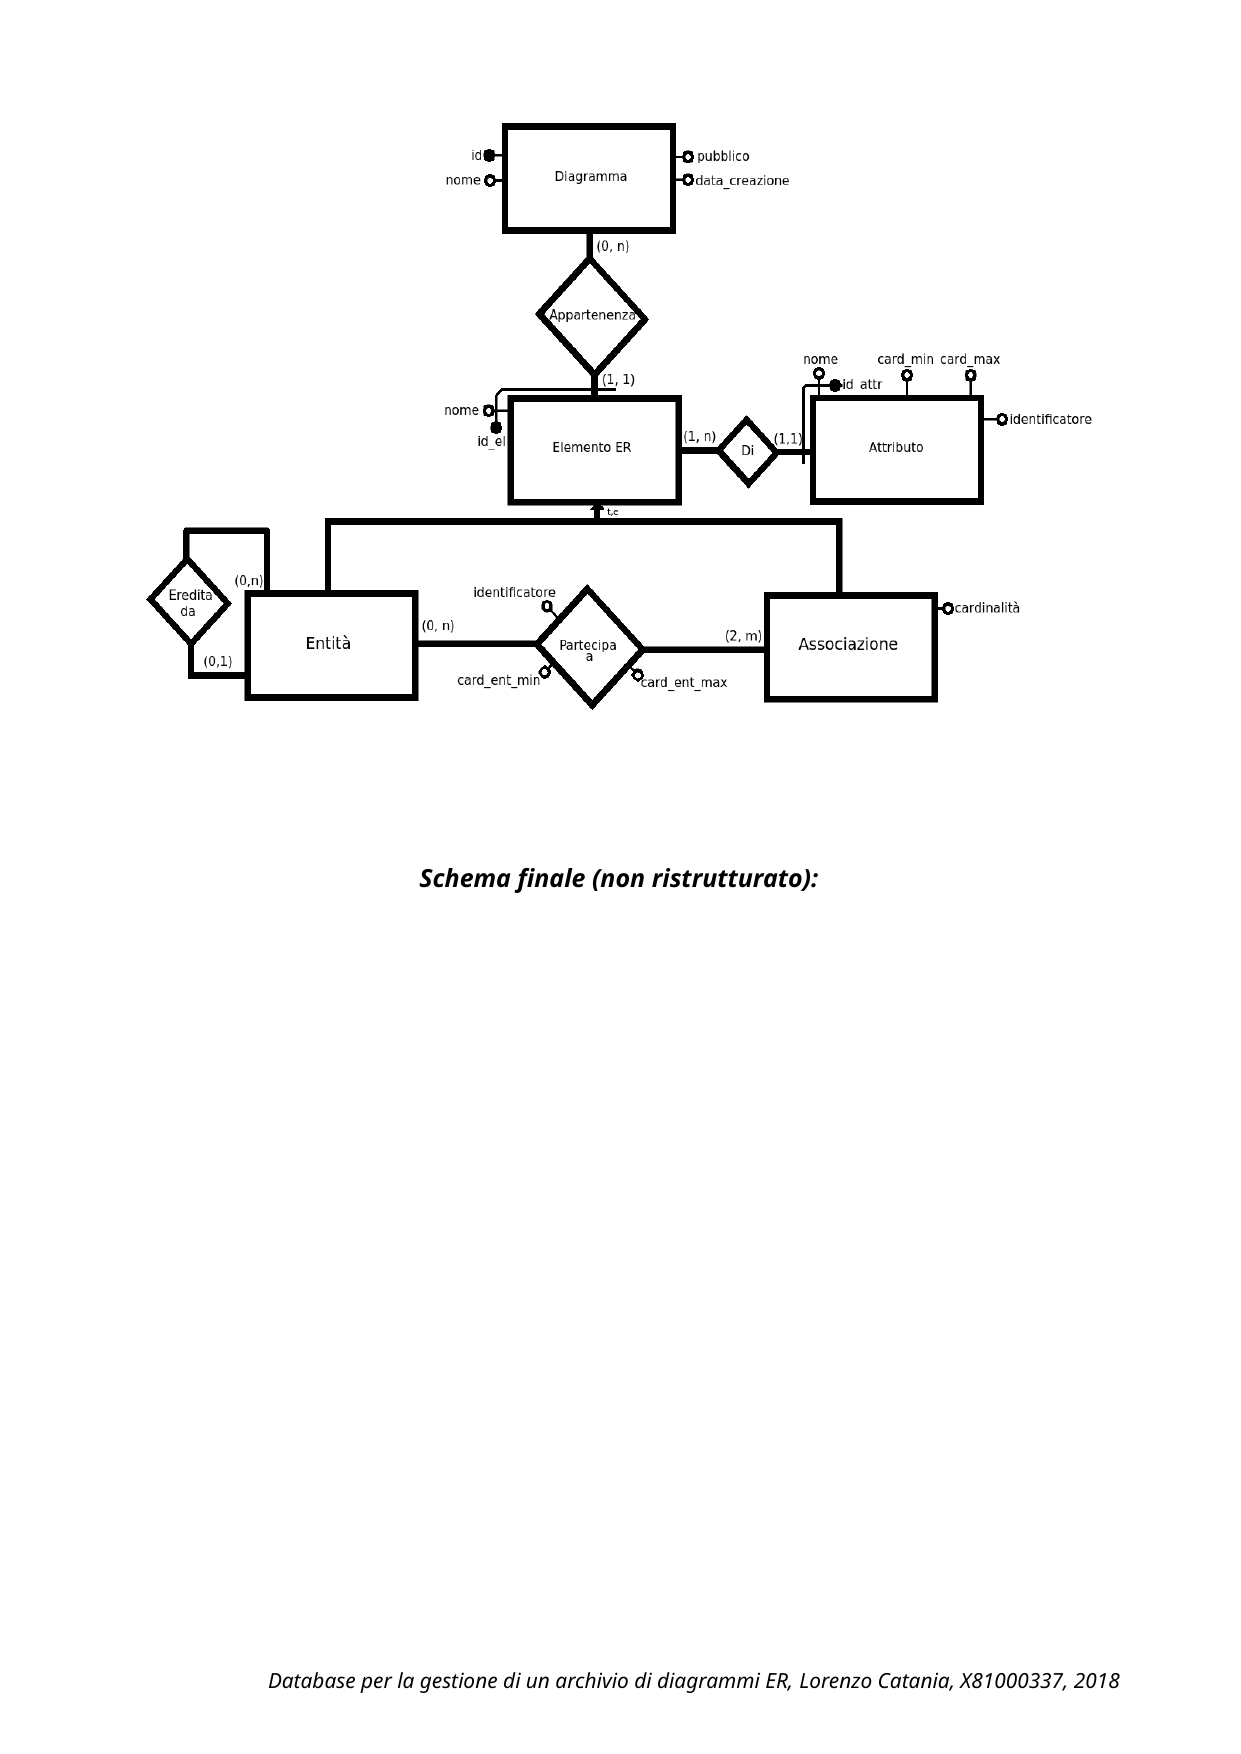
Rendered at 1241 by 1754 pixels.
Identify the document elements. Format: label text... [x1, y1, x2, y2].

text Schema finale (non ristrutturato): [118, 861, 1122, 895]
picture [118, 117, 1123, 725]
